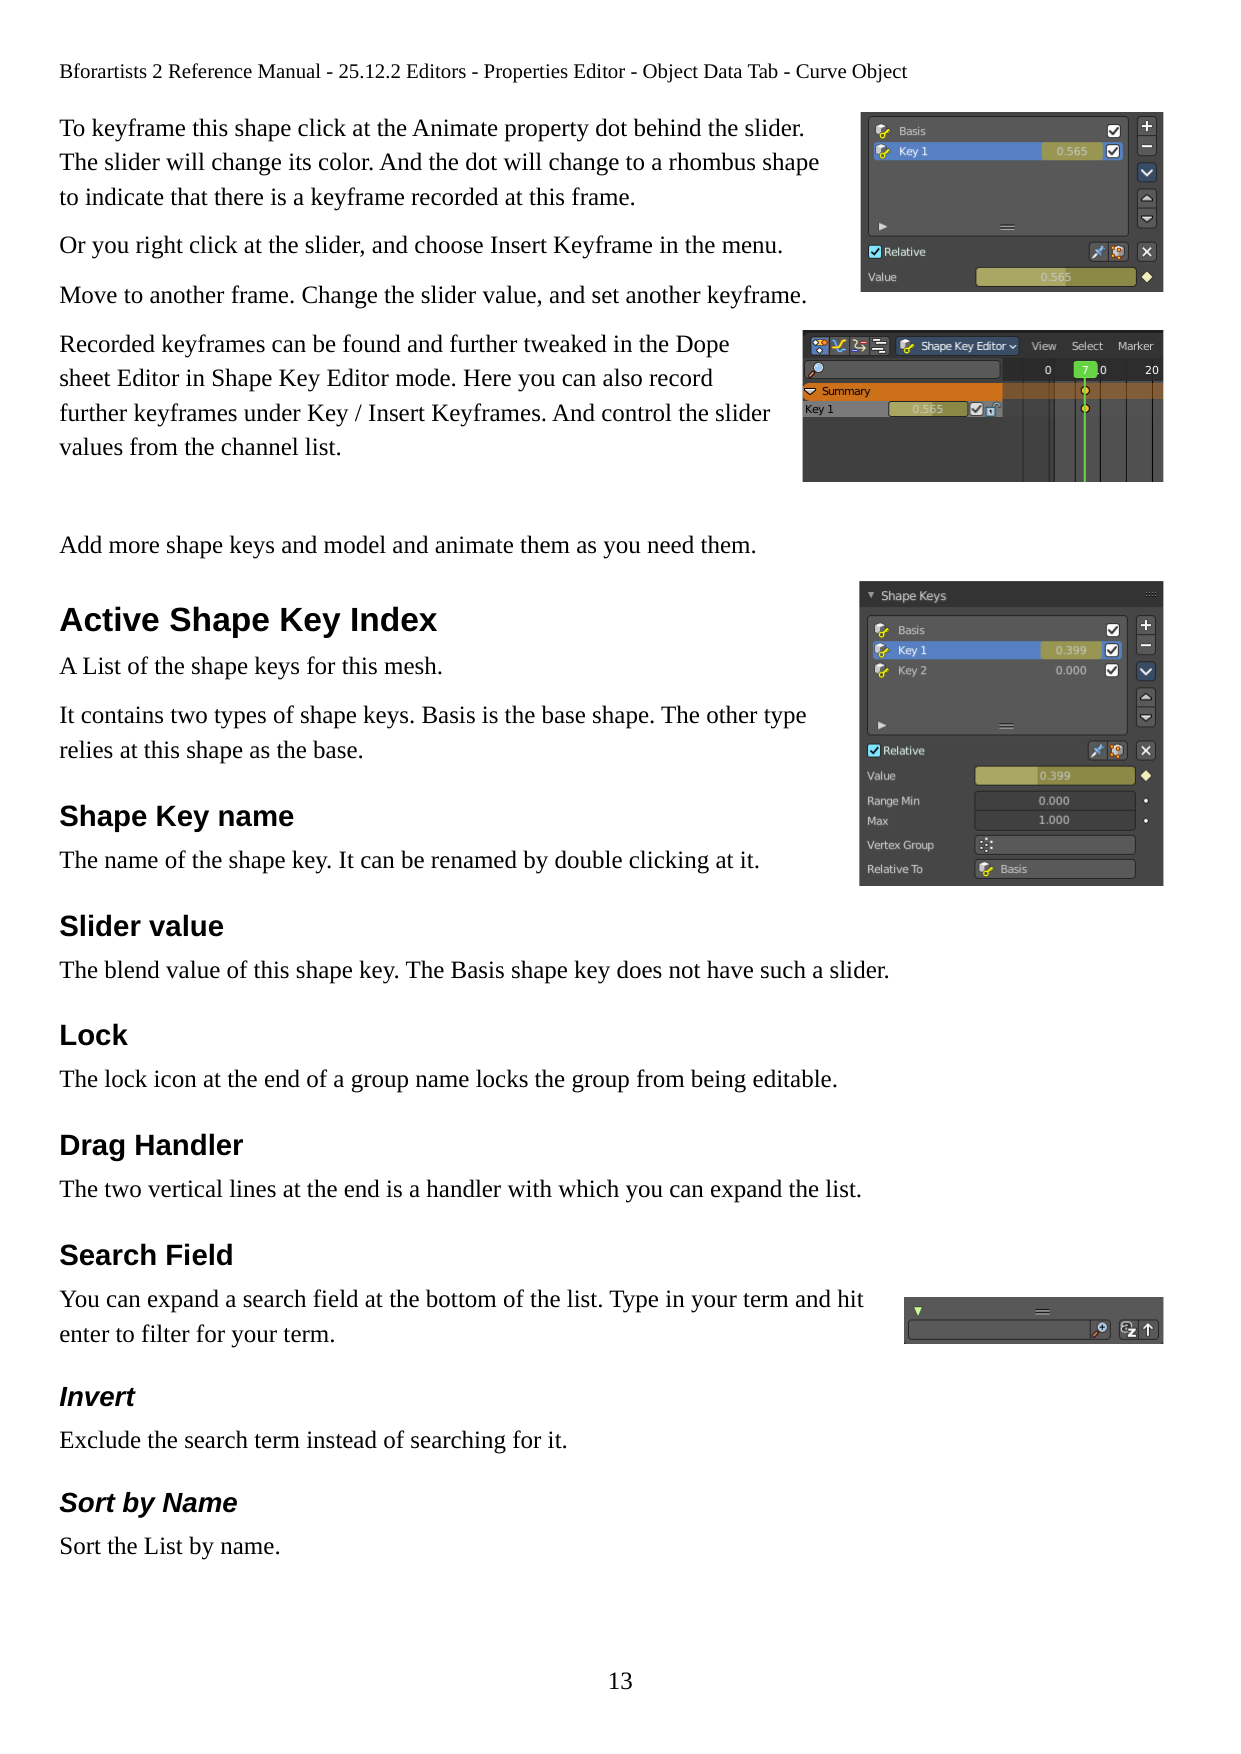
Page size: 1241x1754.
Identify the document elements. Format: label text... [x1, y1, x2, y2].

subtitle Slider value [59, 908, 1181, 942]
text The name of the shape key. It can be renamed by double clicking at it. [59, 845, 859, 873]
picture [904, 1297, 1164, 1344]
text Move to another frame. Change the slider value, and set another keyframe. [59, 280, 1181, 308]
text The lock icon at the end of a group name locks the group from being editable. [59, 1064, 1181, 1093]
text You can expand a search field at the bottom of the list. Type in your term and hit enter to filter for your term. [59, 1284, 1181, 1348]
picture [860, 112, 1164, 292]
subtitle Drag Handler [59, 1128, 1181, 1162]
text Sort the List by name. [59, 1531, 1181, 1559]
text The two vertical lines at the end is a handler with which you can expand the list. [59, 1174, 1181, 1203]
text Add more shape keys and model and animate them as you need them. [59, 530, 1181, 559]
subtitle [1164, 600, 1181, 639]
text It contains two types of shape keys. Basis is the base shape. The other type relies at this shape as the base. [59, 700, 859, 764]
subtitle [1164, 798, 1181, 832]
subtitle Sort by Name [59, 1486, 1181, 1518]
subtitle Lock [59, 1018, 1181, 1052]
text Or you right click at the slider, and choose Insert Keyframe in the menu. [59, 231, 860, 259]
text The blend value of this shape key. The Basis shape key does not have such a slider. [59, 955, 1181, 983]
subtitle Search Field [59, 1238, 1181, 1272]
text A List of the shape keys for this mesh. [59, 651, 859, 680]
subtitle Invert [59, 1380, 1181, 1412]
text Exclude the search term instead of searching for it. [59, 1425, 1181, 1453]
text To keyframe this shape click at the Animate property dot behind the slider. The slider will change its color. And the dot will change to a rhombus shape to indicate that there is a keyframe recorded at this frame. [59, 113, 860, 210]
subtitle Active Shape Key Index [59, 600, 859, 639]
picture [802, 330, 1164, 482]
text Recorded keyframes can be found and further tweaked in the Dope sheet Editor in Shape Key Editor mode. Here you can also record further keyframes under Key / Insert Keyframes. And control the slider values from the channel list. [59, 329, 1181, 461]
subtitle Shape Key name [59, 798, 859, 832]
picture [859, 581, 1164, 886]
